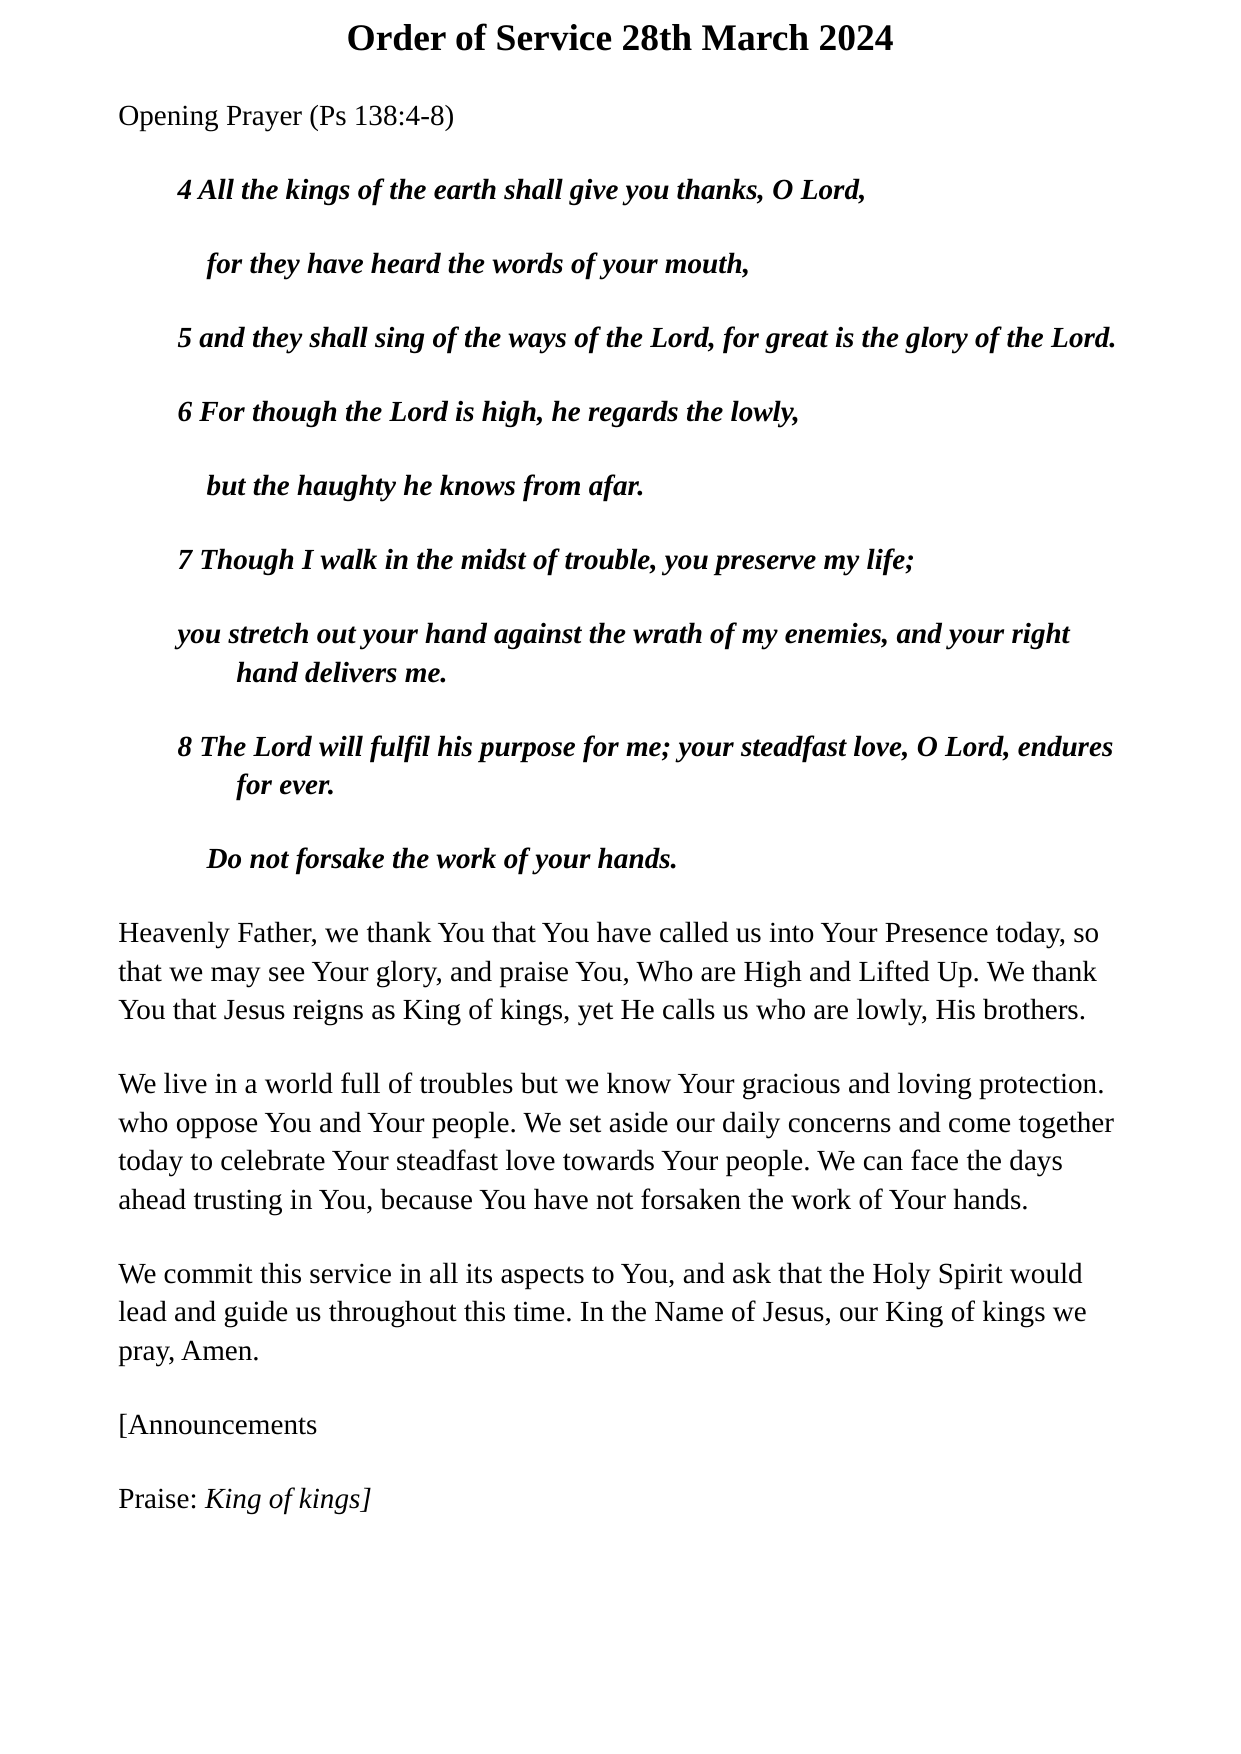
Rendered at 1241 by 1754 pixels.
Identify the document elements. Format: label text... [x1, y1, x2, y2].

text We commit this service in all its aspects to You, and ask that the Holy Spirit would lead and guide us throughout this time. In the Name of Jesus, our King of kings we pray, Amen. [118, 1256, 1122, 1366]
text 6 For though the Lord is high, he regards the lowly, [177, 394, 1122, 428]
text 8 The Lord will fulfil his purpose for me; your steadfast love, O Lord, endures for ever. [177, 729, 1122, 801]
text Do not forsake the work of your hands. [177, 841, 1122, 875]
text [Announcements [118, 1407, 1122, 1440]
text 4 All the kings of the earth shall give you thanks, O Lord, [177, 172, 1122, 206]
text Praise: King of kings] [118, 1481, 1122, 1514]
text 5 and they shall sing of the ways of the Lord, for great is the glory of the Lord. [177, 320, 1122, 354]
text you stretch out your hand against the wrath of my enemies, and your right hand delivers me. [177, 616, 1122, 688]
text We live in a world full of troubles but we know Your gracious and loving protection. who oppose You and Your people. We set aside our daily concerns and come together today to celebrate Your steadfast love towards Your people. We can face the days ahead trusting in You, because You have not forsaken the work of Your hands. [118, 1066, 1122, 1215]
text for they have heard the words of your mouth, [177, 246, 1122, 280]
text but the haughty he knows from afar. [177, 468, 1122, 502]
text Opening Prayer (Ps 138:4-8) [118, 98, 1122, 132]
text 7 Though I walk in the midst of trouble, you preserve my life; [177, 542, 1122, 576]
text Heavenly Father, we thank You that You have called us into Your Presence today, so that we may see Your glory, and praise You, Who are High and Lifted Up. We thank You that Jesus reigns as King of kings, yet He calls us who are lowly, His brothers. [118, 915, 1122, 1026]
